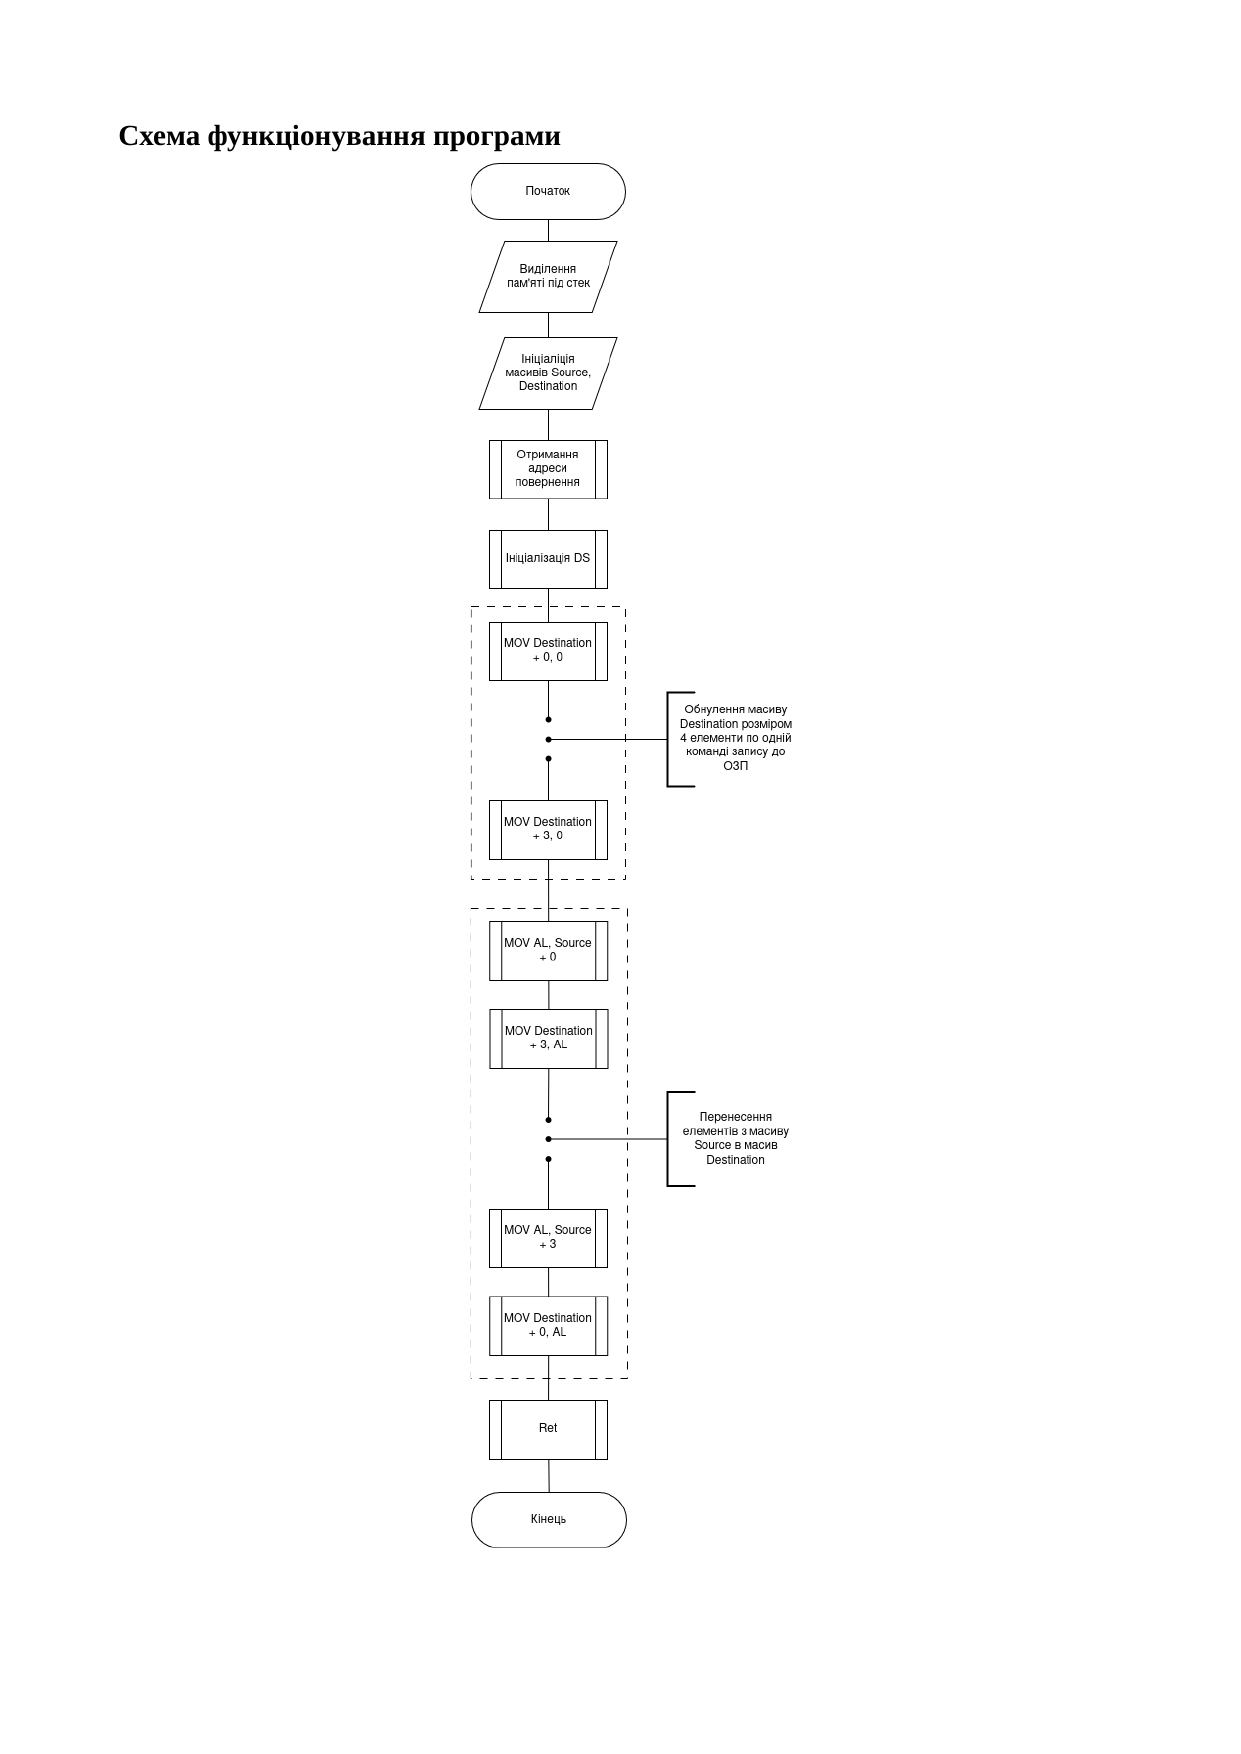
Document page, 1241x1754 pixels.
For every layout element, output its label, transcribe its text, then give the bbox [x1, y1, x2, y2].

text Схема функціонування програми [118, 118, 1122, 152]
picture [470, 163, 795, 1548]
